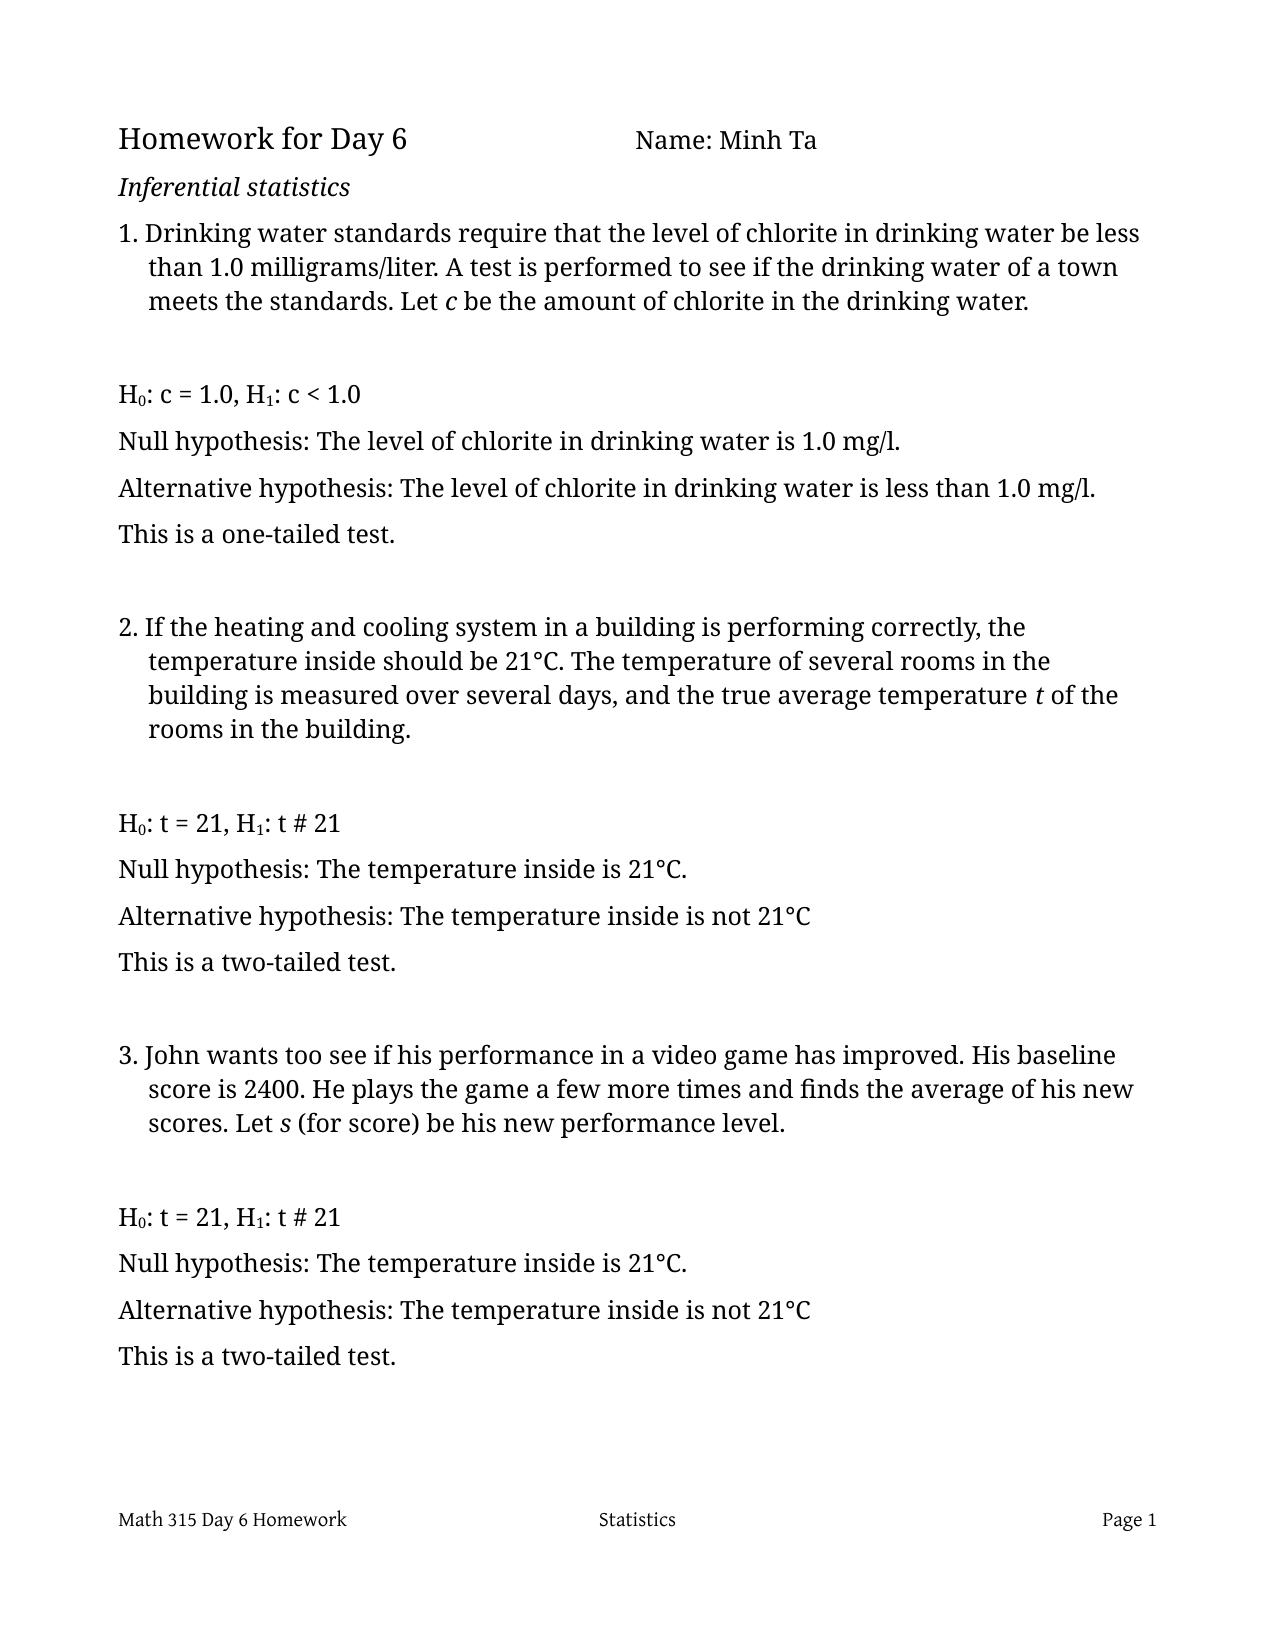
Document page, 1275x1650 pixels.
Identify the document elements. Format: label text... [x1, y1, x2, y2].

text 3. John wants too see if his performance in a video game has improved. His baseline score is 2400. He plays the game a few more times and finds the average of his new scores. Let s (for score) be his new performance level. [118, 1038, 1157, 1140]
text H0: t = 21, H1: t # 21 [118, 805, 1157, 839]
text 2. If the heating and cooling system in a building is performing correctly, the temperature inside should be 21°C. The temperature of several rooms in the building is measured over several days, and the true average temperature t of the rooms in the building. [118, 610, 1157, 746]
text H0: t = 21, H1: t # 21 [118, 1199, 1157, 1233]
text Null hypothesis: The temperature inside is 21°C. [118, 1246, 1157, 1280]
text H0: c = 1.0, H1: c < 1.0 [118, 377, 1157, 411]
text Null hypothesis: The temperature inside is 21°C. [118, 852, 1157, 886]
text This is a two-tailed test. [118, 1339, 1157, 1373]
text Null hypothesis: The level of chlorite in drinking water is 1.0 mg/l. [118, 424, 1157, 458]
text This is a two-tailed test. [118, 945, 1157, 979]
text 1. Drinking water standards require that the level of chlorite in drinking water be less than 1.0 milligrams/liter. A test is performed to see if the drinking water of a town meets the standards. Let c be the amount of chlorite in the drinking water. [118, 216, 1157, 318]
text Alternative hypothesis: The temperature inside is not 21°C [118, 898, 1157, 932]
subtitle Homework for Day 6 Name: Minh Ta [118, 118, 1157, 158]
text Alternative hypothesis: The temperature inside is not 21°C [118, 1292, 1157, 1326]
text Alternative hypothesis: The level of chlorite in drinking water is less than 1.0 mg/l. [118, 470, 1157, 504]
text This is a one-tailed test. [118, 517, 1157, 551]
subtitle Inferential statistics [118, 170, 1157, 204]
